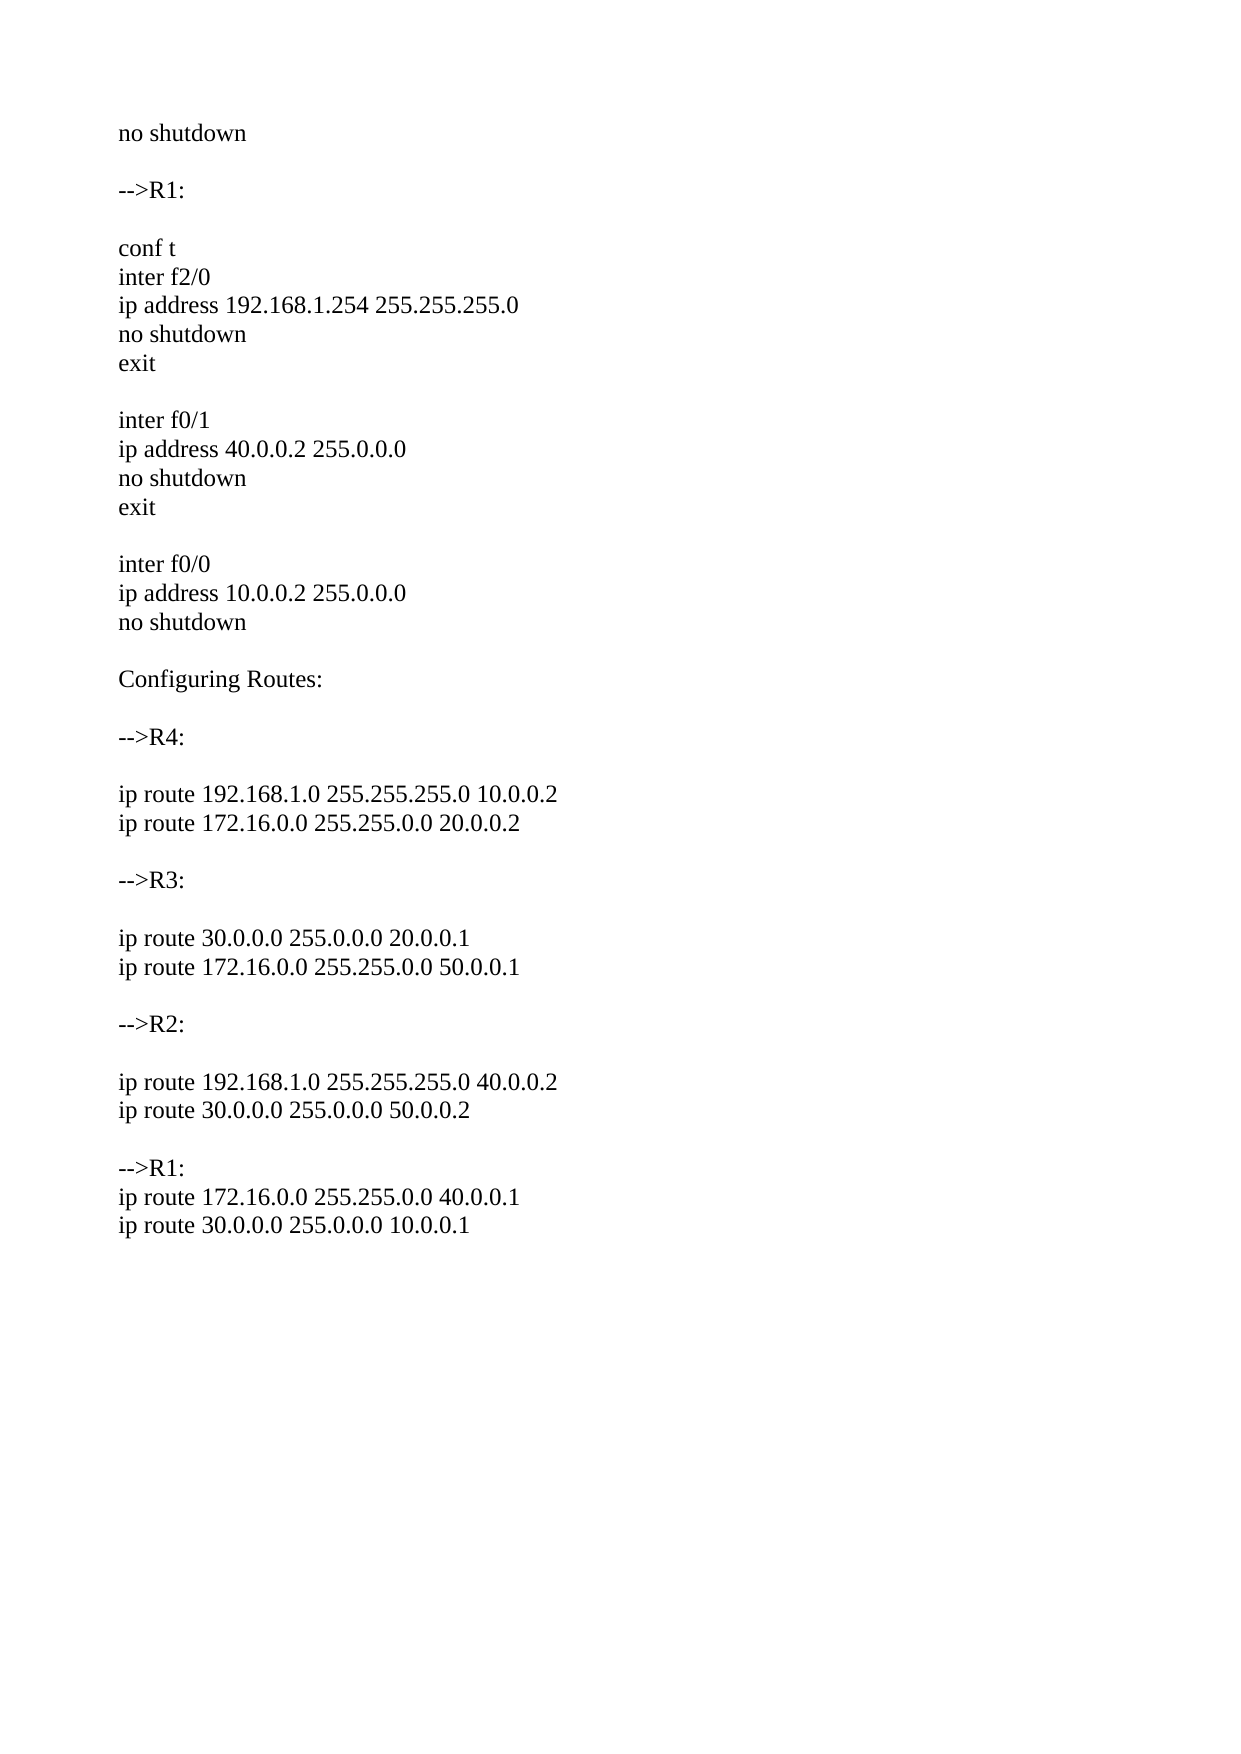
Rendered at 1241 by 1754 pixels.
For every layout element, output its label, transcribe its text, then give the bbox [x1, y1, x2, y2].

text ip route 30.0.0.0 255.0.0.0 10.0.0.1 [118, 1211, 1122, 1239]
text ip route 192.168.1.0 255.255.255.0 40.0.0.2 [118, 1067, 1122, 1096]
text -->R3: [118, 866, 1122, 894]
text ip address 192.168.1.254 255.255.255.0 [118, 291, 1122, 319]
text -->R4: [118, 722, 1122, 751]
text no shutdown [118, 118, 1122, 147]
text -->R1: [118, 1153, 1122, 1182]
text exit [118, 492, 1122, 521]
text -->R1: [118, 176, 1122, 204]
text ip route 30.0.0.0 255.0.0.0 20.0.0.1 [118, 923, 1122, 952]
text inter f0/1 [118, 406, 1122, 434]
text ip route 30.0.0.0 255.0.0.0 50.0.0.2 [118, 1096, 1122, 1124]
text inter f0/0 [118, 549, 1122, 578]
text conf t [118, 233, 1122, 262]
text inter f2/0 [118, 262, 1122, 291]
text no shutdown [118, 319, 1122, 348]
text no shutdown [118, 463, 1122, 492]
text -->R2: [118, 1009, 1122, 1038]
text ip route 192.168.1.0 255.255.255.0 10.0.0.2 [118, 779, 1122, 808]
text ip address 10.0.0.2 255.0.0.0 [118, 578, 1122, 607]
text ip route 172.16.0.0 255.255.0.0 40.0.0.1 [118, 1182, 1122, 1211]
text ip route 172.16.0.0 255.255.0.0 50.0.0.1 [118, 952, 1122, 981]
text exit [118, 348, 1122, 377]
text Configuring Routes: [118, 664, 1122, 693]
text ip address 40.0.0.2 255.0.0.0 [118, 434, 1122, 463]
text no shutdown [118, 607, 1122, 636]
text ip route 172.16.0.0 255.255.0.0 20.0.0.2 [118, 808, 1122, 837]
